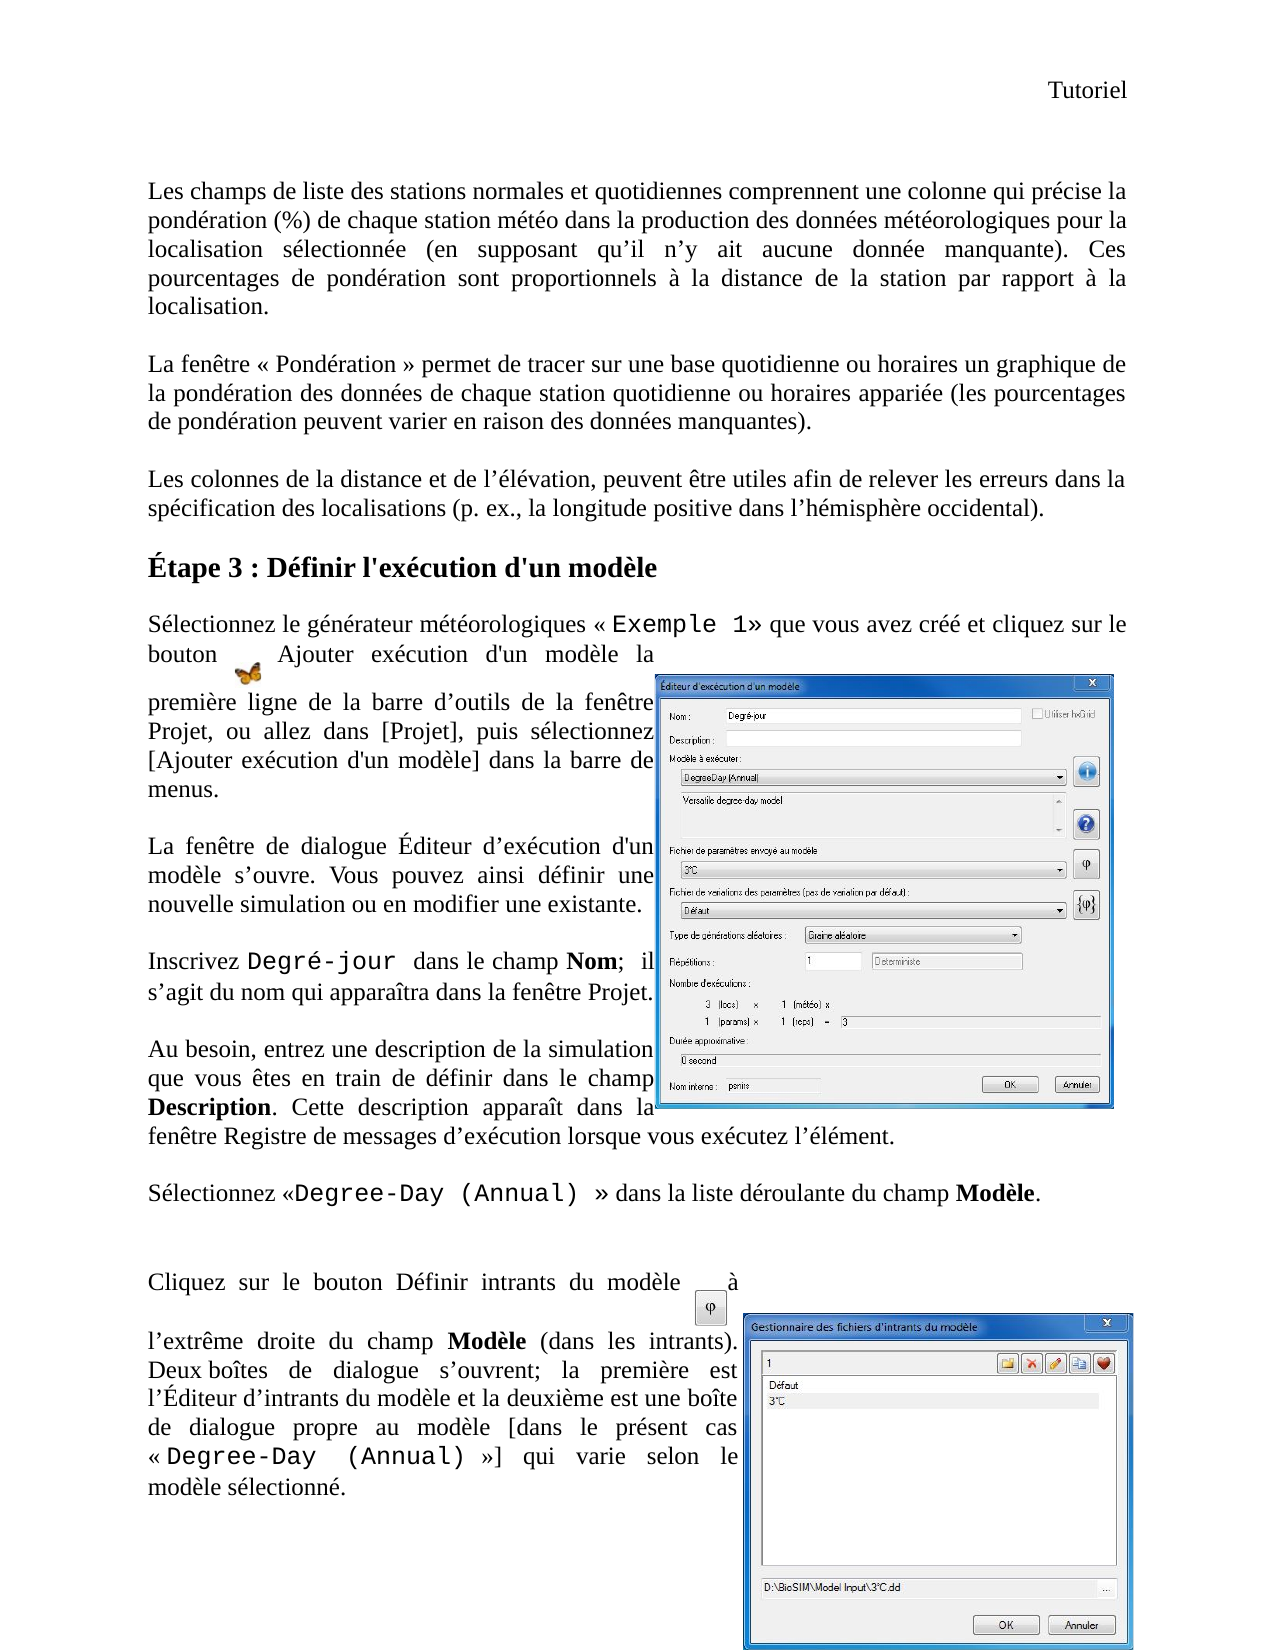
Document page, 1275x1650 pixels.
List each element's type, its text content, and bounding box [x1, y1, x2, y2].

text La fenêtre de dialogue Éditeur d’exécution d'un modèle s’ouvre. Vous pouvez ainsi définir une nouvelle simulation ou en modifier une existante. [148, 831, 654, 917]
text Inscrivez Degré-jour dans le champ Nom; il s’agit du nom qui apparaîtra dans la fenêtre Projet. [148, 946, 654, 1006]
text Les champs de liste des stations normales et quotidiennes comprennent une colonne qui précise la pondération (%) de chaque station météo dans la production des données météorologiques pour la localisation sélectionnée (en supposant qu’il n’y ait aucune donnée manquante). Ces pourcentages de pondération sont proportionnels à la distance de la station par rapport à la localisation. [148, 176, 1127, 320]
subtitle Étape 3 : Définir l'exécution d'un modèle [148, 550, 1127, 584]
text Les colonnes de la distance et de l’élévation, peuvent être utiles afin de relever les erreurs dans la spécification des localisations (p. ex., la longitude positive dans l’hémisphère occidental). [148, 464, 1127, 521]
text La fenêtre « Pondération » permet de tracer sur une base quotidienne ou horaires un graphique de la pondération des données de chaque station quotidienne ou horaires appariée (les pourcentages de pondération peuvent varier en raison des données manquantes). [148, 349, 1127, 435]
text Au besoin, entrez une description de la simulation que vous êtes en train de définir dans le champ Description. Cette description apparaît dans la fenêtre Registre de messages d’exécution lorsque vous exécutez l’élément. [148, 1034, 1127, 1149]
text Cliquez sur le bouton Définir intrants du modèle à l’extrême droite du champ Modèle (dans les intrants). Deux boîtes de dialogue s’ouvrent; la première est l’Éditeur d’intrants du modèle et la deuxième est une boîte de dialogue propre au modèle [dans le présent cas « Degree-Day (Annual) »] qui varie selon le modèle sélectionné. [148, 1267, 738, 1501]
text Sélectionnez le générateur météorologiques « Exemple 1» que vous avez créé et cliquez sur le bouton Ajouter exécution d'un modèle la première ligne de la barre d’outils de la fenêtre Projet, ou allez dans [Projet], puis sélectionnez [Ajouter exécution d'un modèle] dans la barre de menus. [148, 609, 1127, 802]
text Sélectionnez «Degree-Day (Annual) » dans la liste déroulante du champ Modèle. [148, 1178, 1127, 1209]
